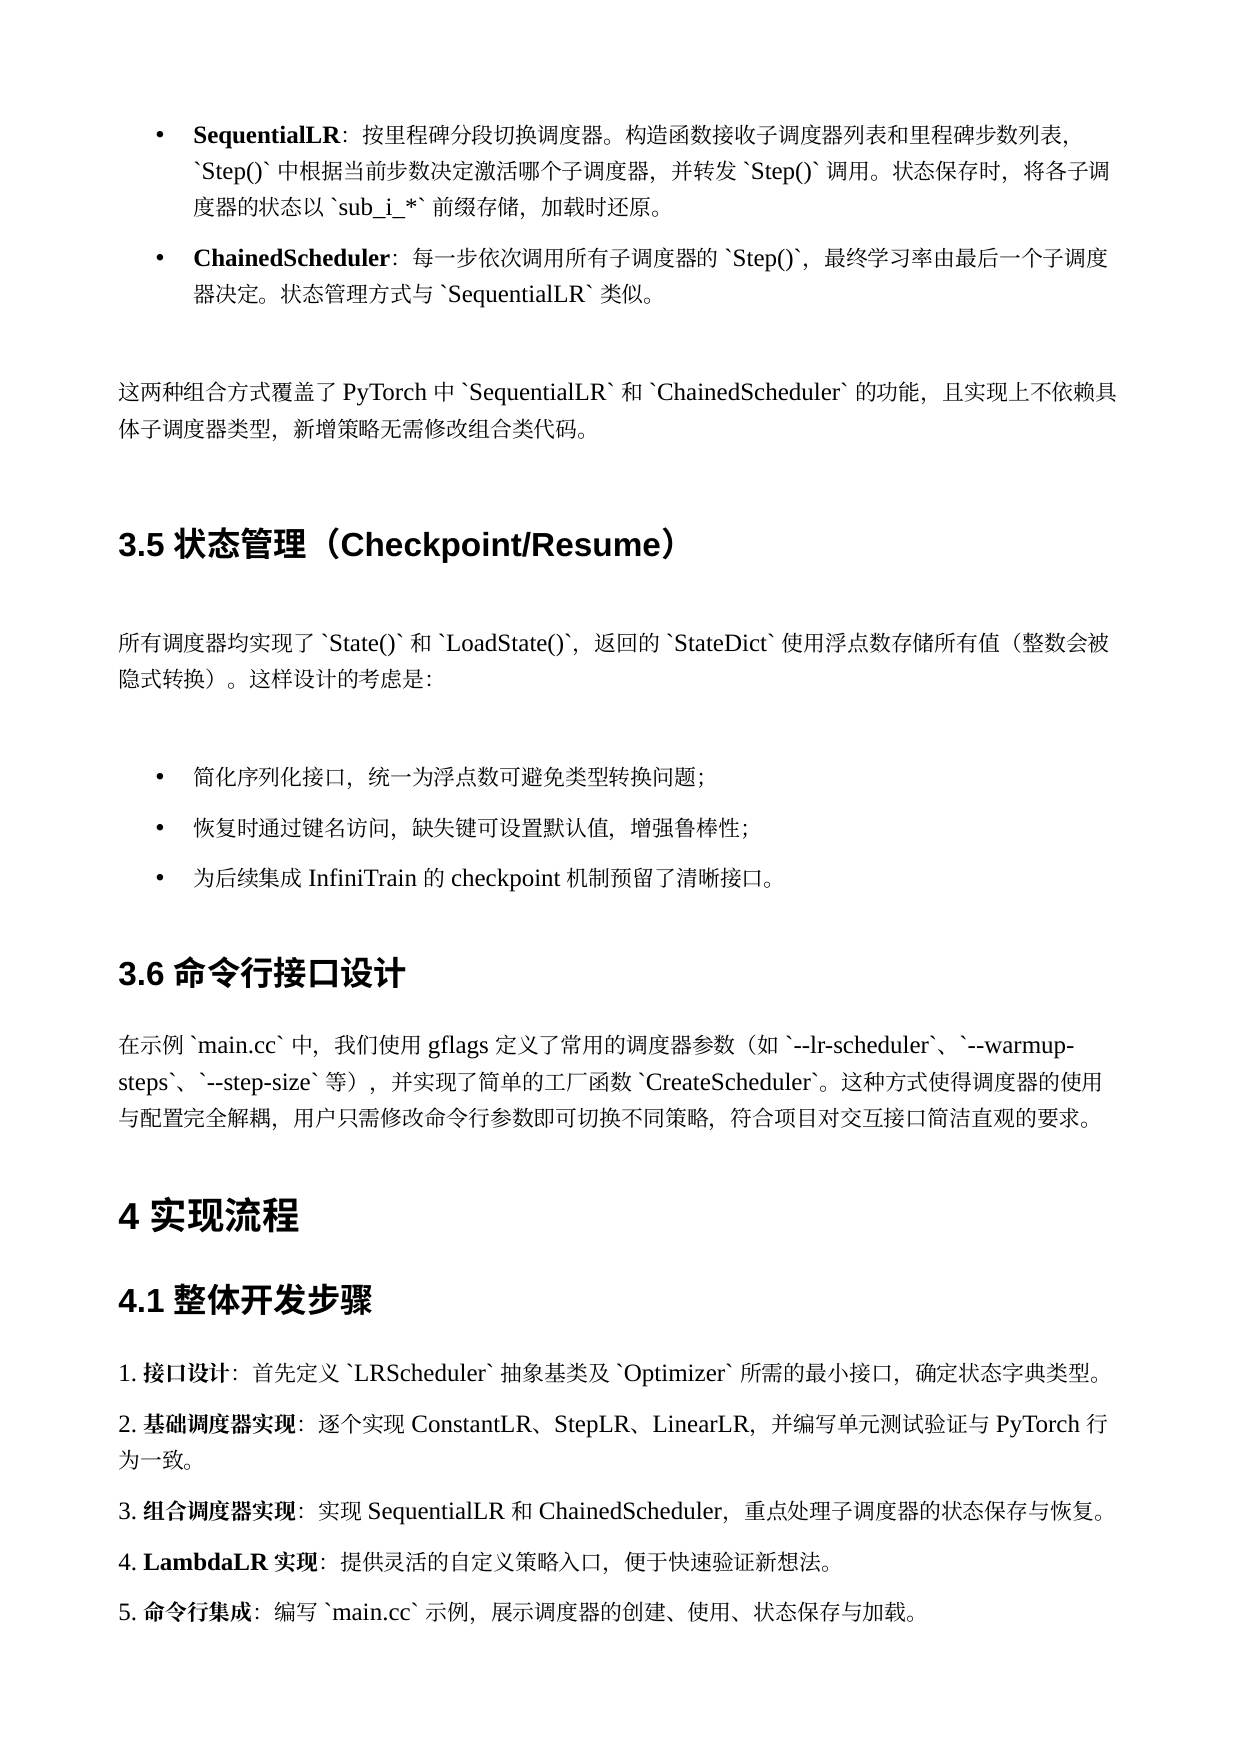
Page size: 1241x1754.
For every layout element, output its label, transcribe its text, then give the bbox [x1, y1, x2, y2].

subtitle 3.5 状态管理（Checkpoint/Resume） [118, 517, 1122, 566]
text 这两种组合方式覆盖了 PyTorch 中 `SequentialLR` 和 `ChainedScheduler` 的功能，且实现上不依赖具体子调度器类型，新增策略无需修改组合类代码。 [118, 376, 1122, 443]
list ChainedScheduler：每一步依次调用所有子调度器的 `Step()`，最终学习率由最后一个子调度器决定。状态管理方式与 `SequentialLR` 类似。 [156, 241, 1122, 309]
list 恢复时通过键名访问，缺失键可设置默认值，增强鲁棒性； [156, 811, 1122, 842]
list 为后续集成 InfiniTrain 的 checkpoint 机制预留了清晰接口。 [156, 862, 1122, 893]
list 简化序列化接口，统一为浮点数可避免类型转换问题； [156, 760, 1122, 792]
text 2. 基础调度器实现：逐个实现 ConstantLR、StepLR、LinearLR，并编写单元测试验证与 PyTorch 行为一致。 [118, 1407, 1122, 1475]
text 4. LambdaLR 实现：提供灵活的自定义策略入口，便于快速验证新想法。 [118, 1545, 1122, 1576]
text 3. 组合调度器实现：实现 SequentialLR 和 ChainedScheduler，重点处理子调度器的状态保存与恢复。 [118, 1494, 1122, 1526]
list SequentialLR：按里程碑分段切换调度器。构造函数接收子调度器列表和里程碑步数列表，`Step()` 中根据当前步数决定激活哪个子调度器，并转发 `Step()` 调用。状态保存时，将各子调度器的状态以 `sub_i_*` 前缀存储，加载时还原。 [156, 118, 1122, 222]
text 1. 接口设计：首先定义 `LRScheduler` 抽象基类及 `Optimizer` 所需的最小接口，确定状态字典类型。 [118, 1356, 1122, 1388]
text 4 实现流程 [118, 1186, 1122, 1240]
text 4.1 整体开发步骤 [118, 1274, 1122, 1322]
text 所有调度器均实现了 `State()` 和 `LoadState()`，返回的 `StateDict` 使用浮点数存储所有值（整数会被隐式转换）。这样设计的考虑是： [118, 626, 1122, 693]
text 5. 命令行集成：编写 `main.cc` 示例，展示调度器的创建、使用、状态保存与加载。 [118, 1596, 1122, 1627]
text 3.6 命令行接口设计 [118, 946, 1122, 995]
text 在示例 `main.cc` 中，我们使用 gflags 定义了常用的调度器参数（如 `--lr-scheduler`、`--warmup-steps`、`--step-size` 等），并实现了简单的工厂函数 `CreateScheduler`。这种方式使得调度器的使用与配置完全解耦，用户只需修改命令行参数即可切换不同策略，符合项目对交互接口简洁直观的要求。 [118, 1029, 1122, 1132]
